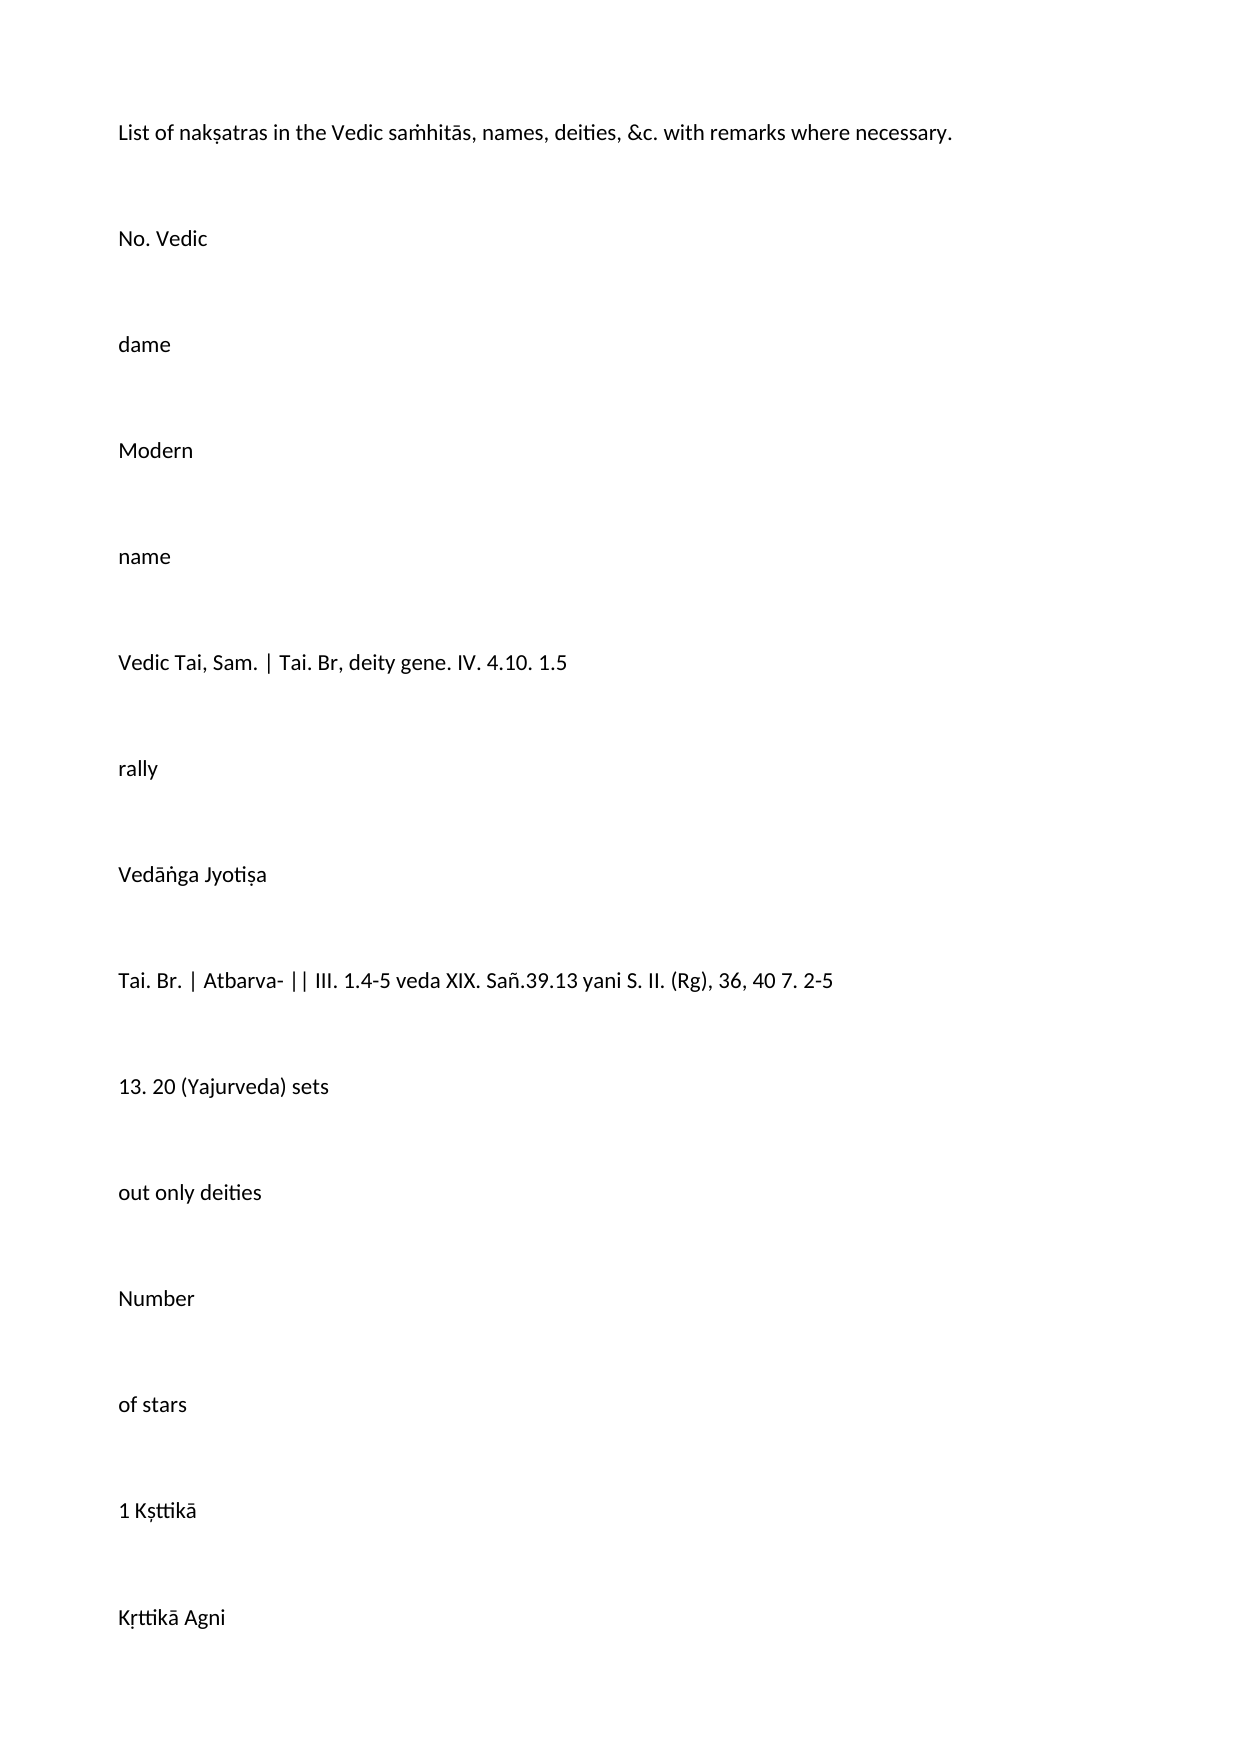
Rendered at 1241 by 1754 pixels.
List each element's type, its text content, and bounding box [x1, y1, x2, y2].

text Modern [118, 436, 1122, 464]
text List of nakṣatras in the Vedic saṁhitās, names, deities, &c. with remarks where necessary. [118, 118, 1122, 146]
text Vedāṅga Jyotiṣa [118, 860, 1122, 888]
text name [118, 542, 1122, 570]
text Kṛttikā Agni [118, 1603, 1122, 1631]
text dame [118, 330, 1122, 358]
text 13. 20 (Yajurveda) sets [118, 1072, 1122, 1101]
text rally [118, 754, 1122, 782]
text Vedic Tai, Sam. | Tai. Br, deity gene. IV. 4.10. 1.5 [118, 648, 1122, 676]
text No. Vedic [118, 224, 1122, 252]
text out only deities [118, 1178, 1122, 1207]
text Tai. Br. | Atbarva- || III. 1.4-5 veda XIX. Sañ.39.13 yani S. II. (Rg), 36, 40 7. 2-5 [118, 966, 1122, 994]
text of stars [118, 1391, 1122, 1419]
text 1 Kșttikā [118, 1497, 1122, 1525]
text Number [118, 1284, 1122, 1313]
